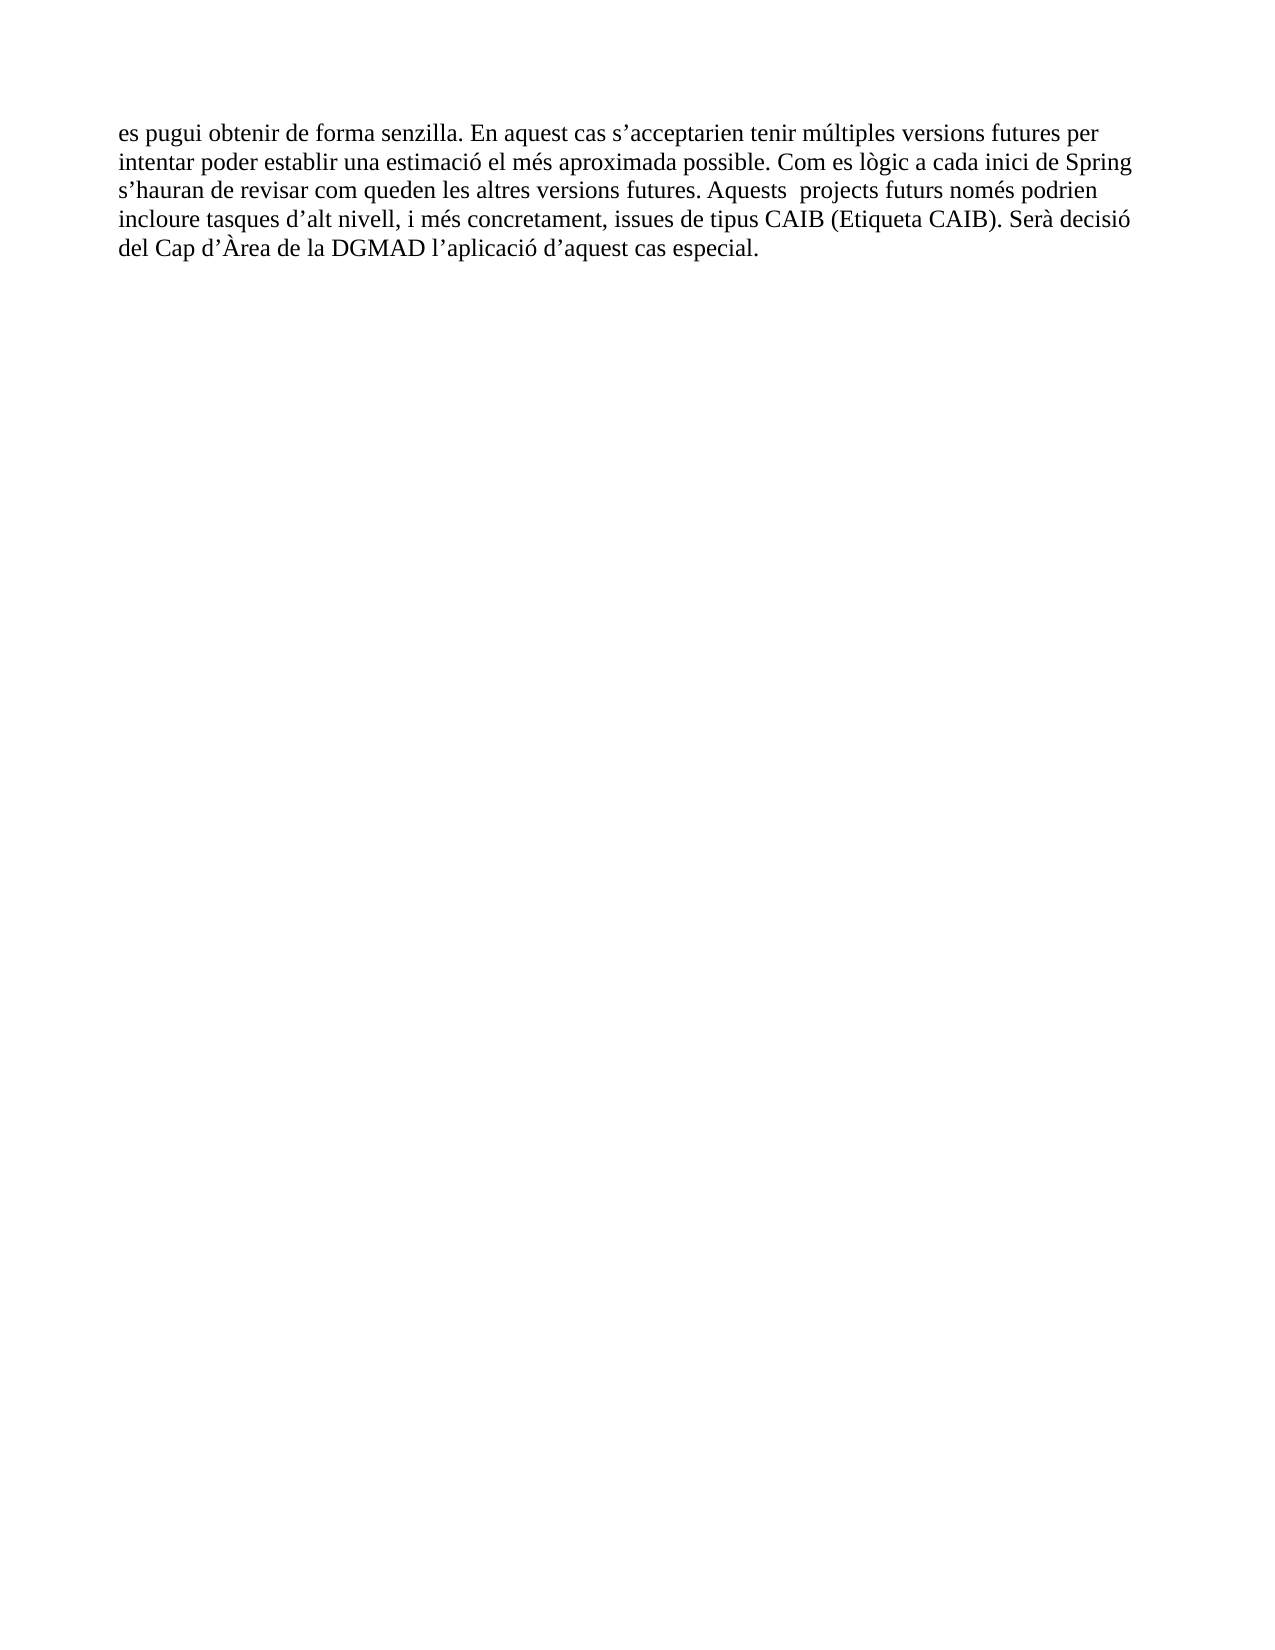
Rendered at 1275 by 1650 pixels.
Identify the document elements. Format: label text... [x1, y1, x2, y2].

text es pugui obtenir de forma senzilla. En aquest cas s’acceptarien tenir múltiples versions futures per intentar poder establir una estimació el més aproximada possible. Com es lògic a cada inici de Spring s’hauran de revisar com queden les altres versions futures. Aquests projects futurs només podrien incloure tasques d’alt nivell, i més concretament, issues de tipus CAIB (Etiqueta CAIB). Serà decisió del Cap d’Àrea de la DGMAD l’aplicació d’aquest cas especial. [118, 118, 1157, 262]
